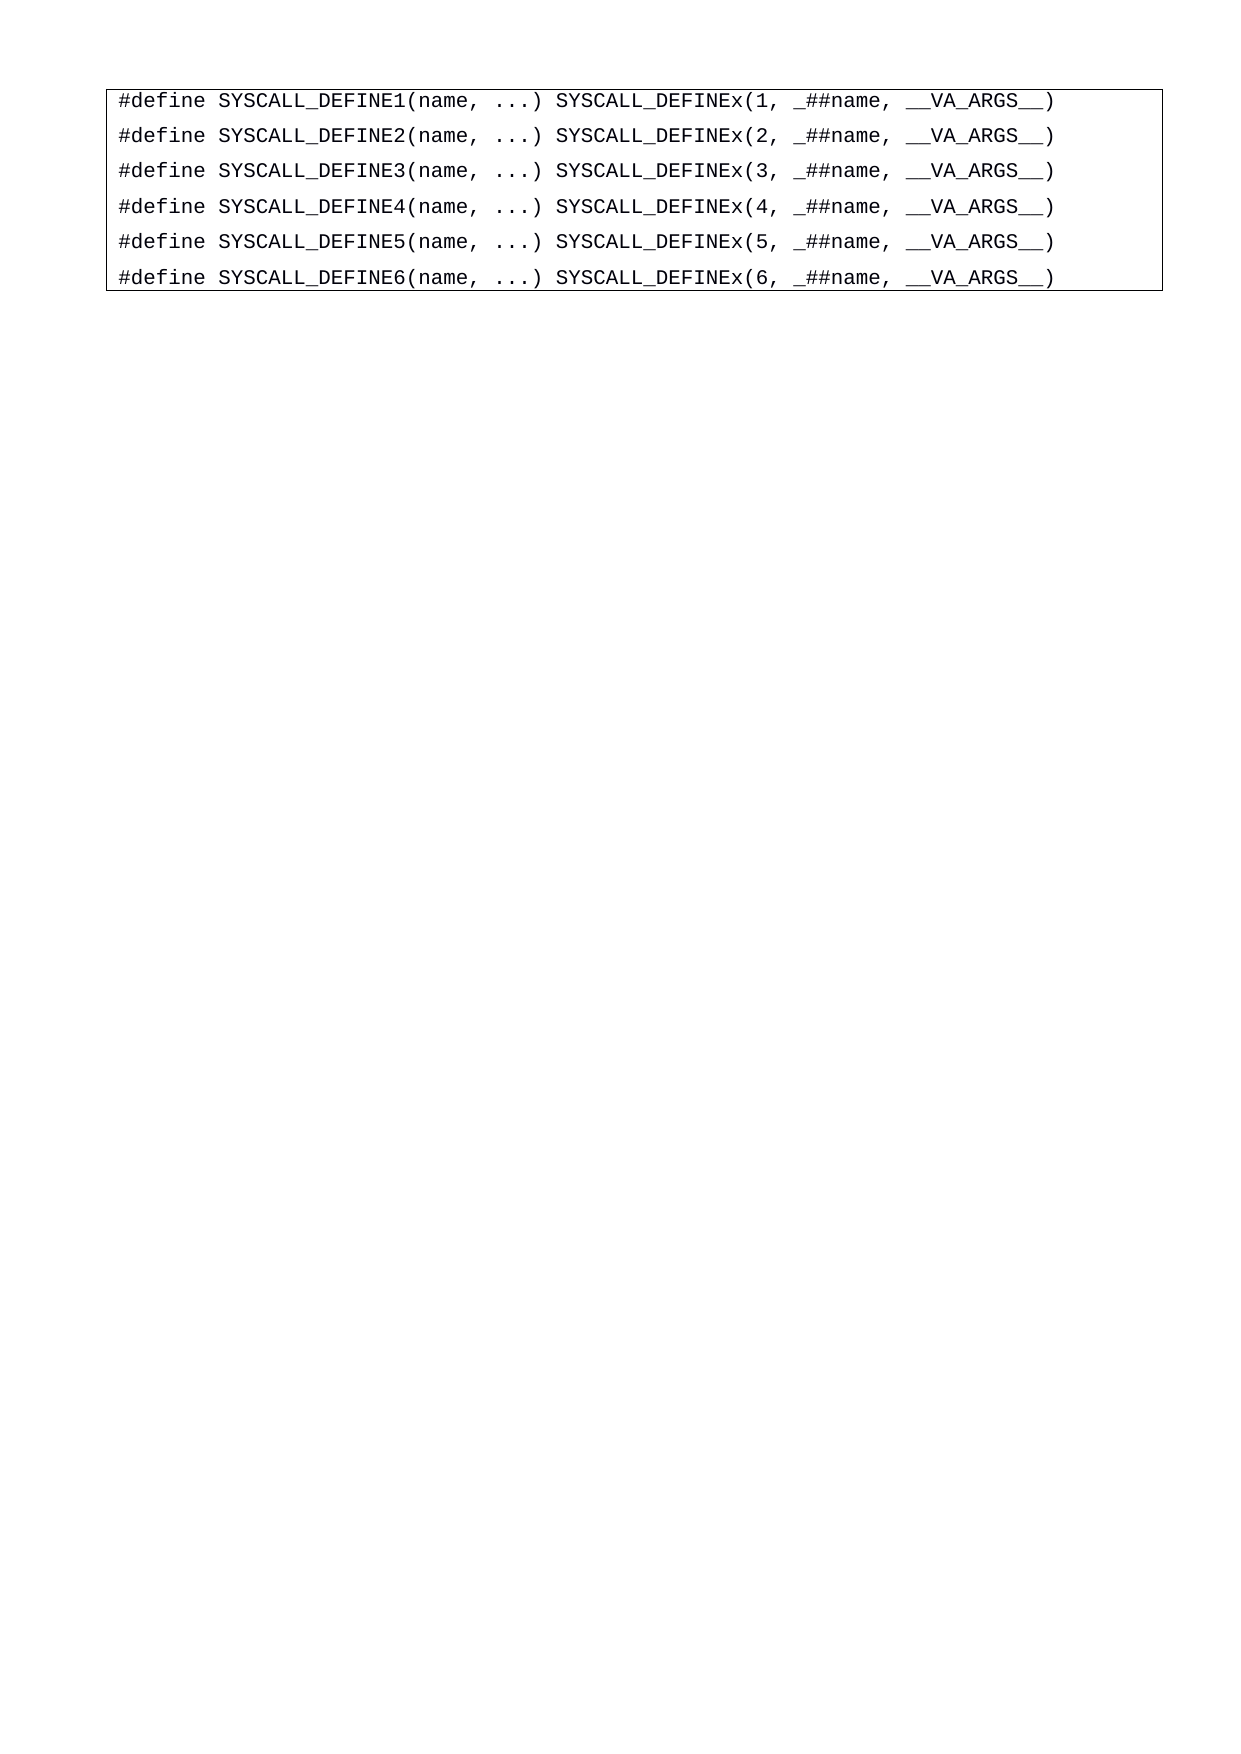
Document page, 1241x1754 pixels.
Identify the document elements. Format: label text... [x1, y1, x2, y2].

table_header #define SYSCALL_DEFINE1(name, ...) SYSCALL_DEFINEx(1, _##name, __VA_ARGS__) #define SYSCALL_DEFINE2(name, ...) SYSCALL_DEFINEx(2, _##name, __VA_ARGS__) #define SYSCALL_DEFINE3(name, ...) SYSCALL_DEFINEx(3, _##name, __VA_ARGS__) #define SYSCALL_DEFINE4(name, ...) SYSCALL_DEFINEx(4, _##name, __VA_ARGS__) #define SYSCALL_DEFINE5(name, ...) SYSCALL_DEFINEx(5, _##name, __VA_ARGS__) #define SYSCALL_DEFINE6(name, ...) SYSCALL_DEFINEx(6, _##name, __VA_ARGS__) [107, 90, 1162, 290]
